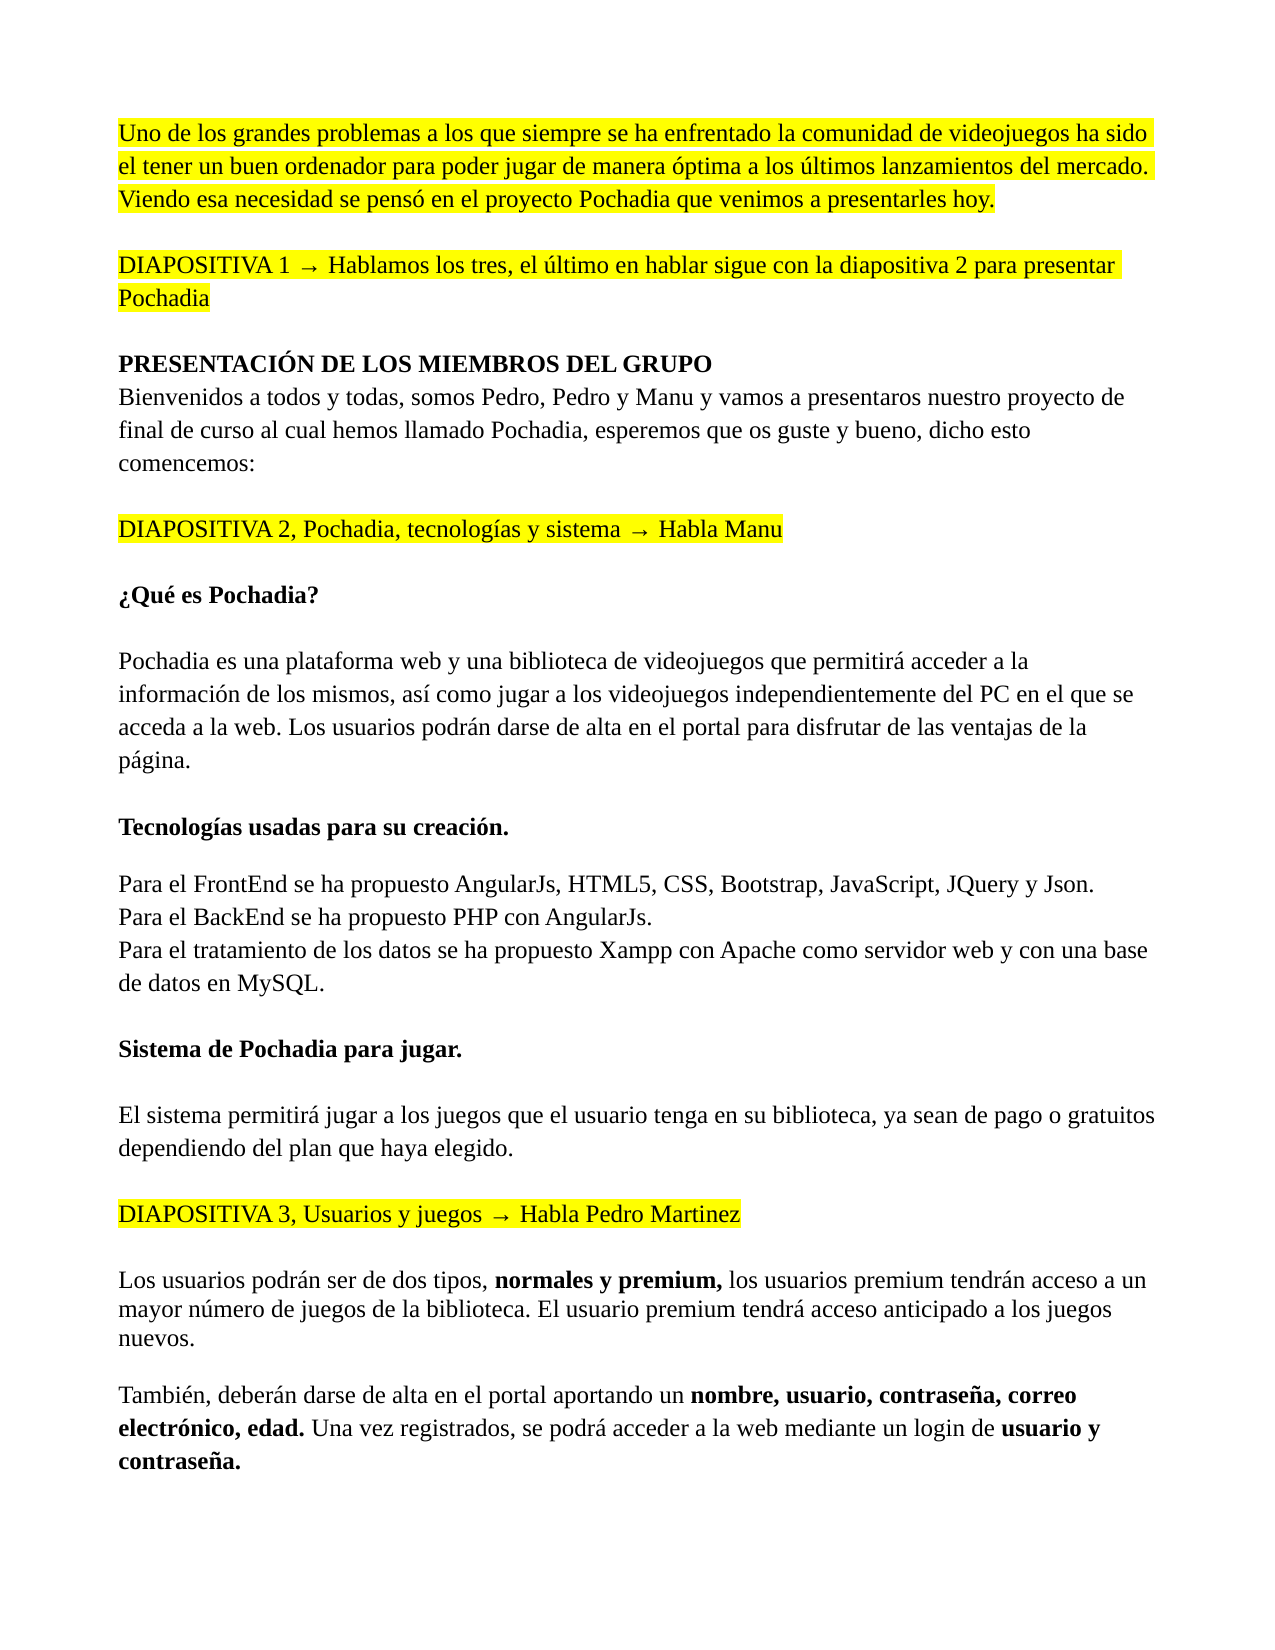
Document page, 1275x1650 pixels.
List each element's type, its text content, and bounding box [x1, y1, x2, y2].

text Tecnologías usadas para su creación. [118, 812, 1157, 840]
text DIAPOSITIVA 2, Pochadia, tecnologías y sistema → Habla Manu [118, 514, 1157, 543]
text Pochadia es una plataforma web y una biblioteca de videojuegos que permitirá acceder a la información de los mismos, así como jugar a los videojuegos independientemente del PC en el que se acceda a la web. Los usuarios podrán darse de alta en el portal para disfrutar de las ventajas de la página. [118, 646, 1157, 774]
text DIAPOSITIVA 1 → Hablamos los tres, el último en hablar sigue con la diapositiva 2 para presentar Pochadia [118, 250, 1157, 312]
text Uno de los grandes problemas a los que siempre se ha enfrentado la comunidad de videojuegos ha sido el tener un buen ordenador para poder jugar de manera óptima a los últimos lanzamientos del mercado. Viendo esa necesidad se pensó en el proyecto Pochadia que venimos a presentarles hoy. [118, 118, 1157, 213]
text Los usuarios podrán ser de dos tipos, normales y premium, los usuarios premium tendrán acceso a un mayor número de juegos de la biblioteca. El usuario premium tendrá acceso anticipado a los juegos nuevos. [118, 1265, 1157, 1352]
text ¿Qué es Pochadia? [118, 580, 1157, 609]
text Para el FrontEnd se ha propuesto AngularJs, HTML5, CSS, Bootstrap, JavaScript, JQuery y Json. [118, 869, 1157, 898]
text DIAPOSITIVA 3, Usuarios y juegos → Habla Pedro Martinez [118, 1199, 1157, 1228]
text Sistema de Pochadia para jugar. [118, 1034, 1157, 1063]
text El sistema permitirá jugar a los juegos que el usuario tenga en su biblioteca, ya sean de pago o gratuitos dependiendo del plan que haya elegido. [118, 1100, 1157, 1162]
text Para el BackEnd se ha propuesto PHP con AngularJs. [118, 902, 1157, 931]
text Para el tratamiento de los datos se ha propuesto Xampp con Apache como servidor web y con una base de datos en MySQL. [118, 935, 1157, 997]
text Bienvenidos a todos y todas, somos Pedro, Pedro y Manu y vamos a presentaros nuestro proyecto de final de curso al cual hemos llamado Pochadia, esperemos que os guste y bueno, dicho esto comencemos: [118, 382, 1157, 477]
text PRESENTACIÓN DE LOS MIEMBROS DEL GRUPO [118, 349, 1157, 378]
text También, deberán darse de alta en el portal aportando un nombre, usuario, contraseña, correo electrónico, edad. Una vez registrados, se podrá acceder a la web mediante un login de usuario y contraseña. [118, 1380, 1157, 1475]
